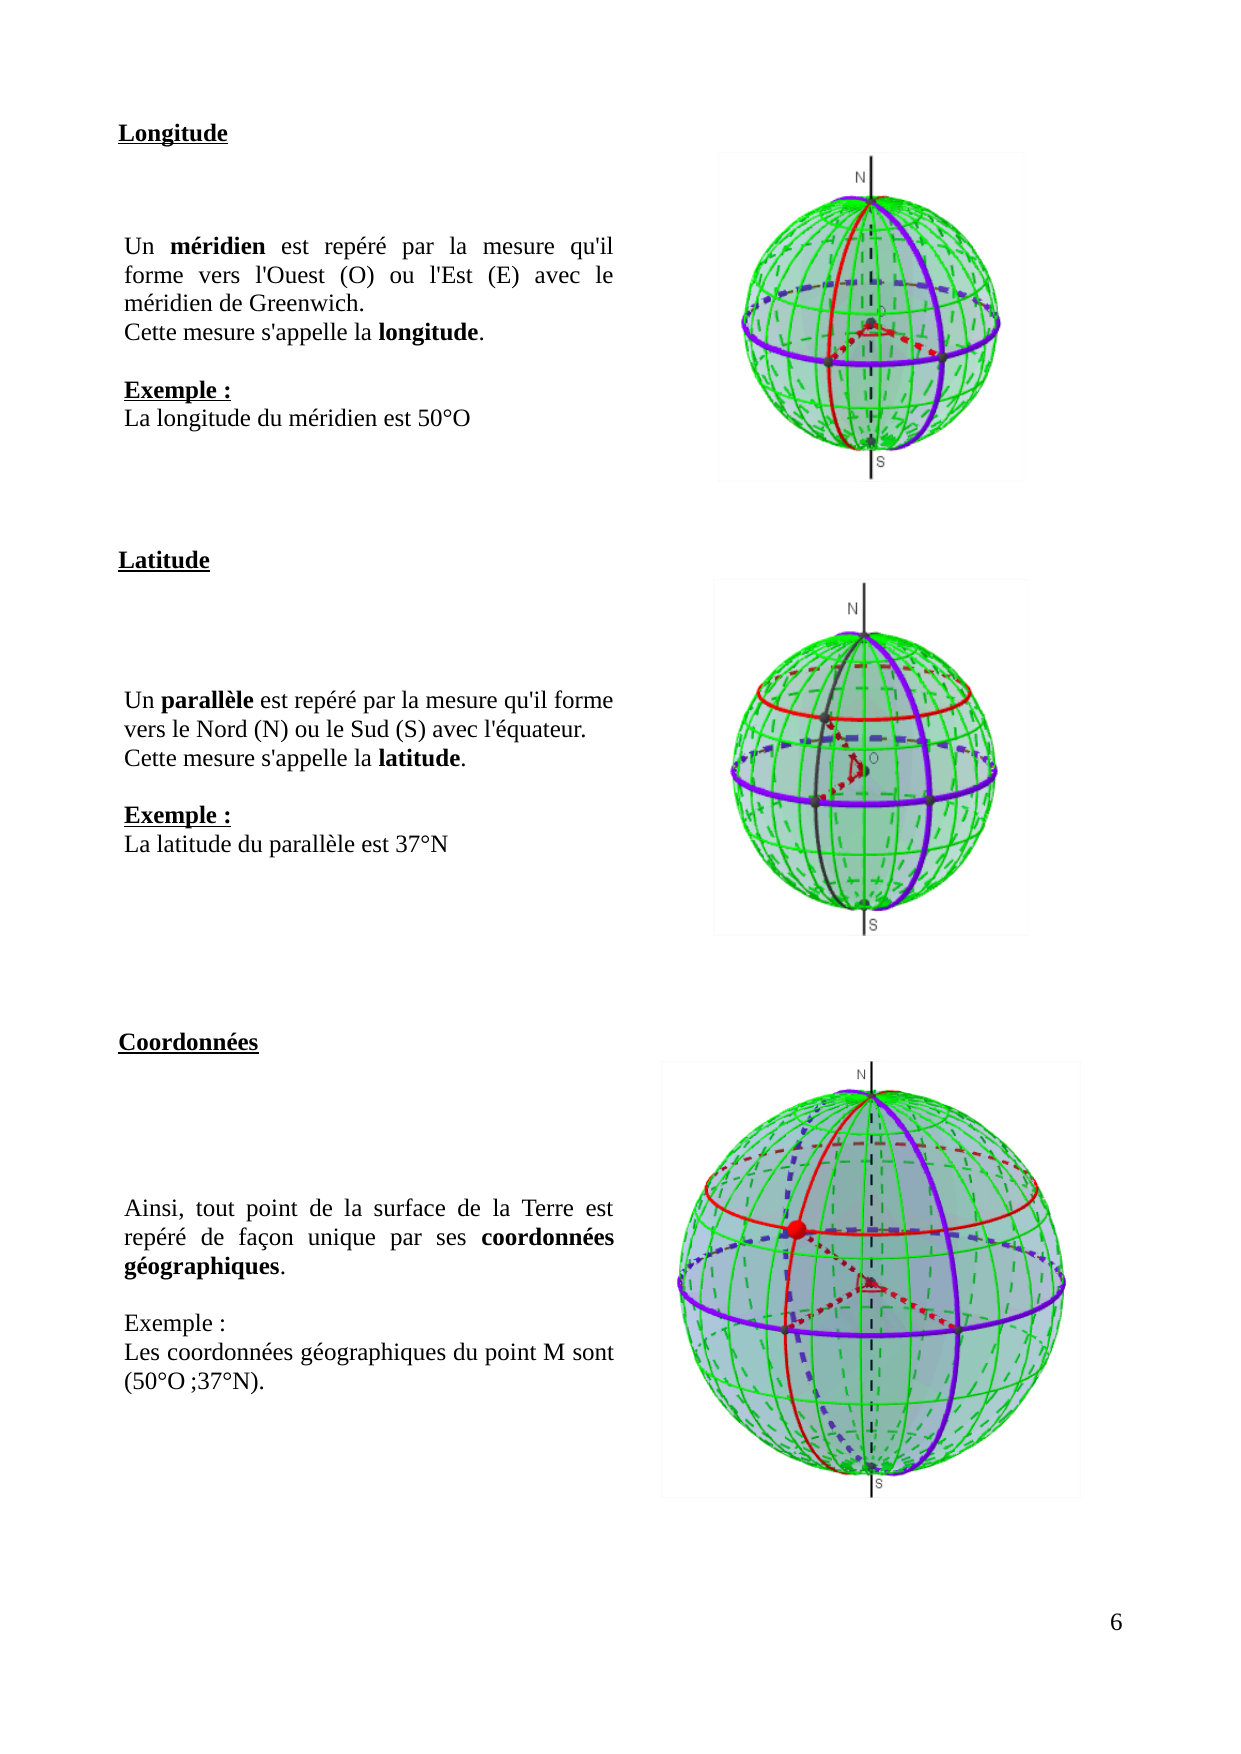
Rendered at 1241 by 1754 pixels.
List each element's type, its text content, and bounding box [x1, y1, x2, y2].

text Longitude [118, 118, 1122, 147]
text Latitude [118, 545, 1122, 574]
picture [718, 152, 1025, 482]
table_header [620, 574, 1122, 970]
table_header Un parallèle est repéré par la mesure qu'il forme vers le Nord (N) ou le Sud (S) avec l'équateur. Cette mesure s'appelle la latitude. Exemple : La latitude du parallèle est 37°N [118, 574, 620, 970]
text Coordonnées [118, 1027, 1122, 1056]
table_header Un méridien est repéré par la mesure qu'il forme vers l'Ouest (O) ou l'Est (E) avec le méridien de Greenwich. Cette mesure s'appelle la longitude. Exemple : La longitude du méridien est 50°O [118, 147, 620, 517]
table_header Ainsi, tout point de la surface de la Terre est repéré de façon unique par ses coordonnées géographiques. Exemple : Les coordonnées géographiques du point M sont (50°O ;37°N). [118, 1056, 620, 1532]
table_header [620, 1498, 1122, 1532]
table_header [620, 147, 1122, 517]
picture [713, 579, 1029, 936]
picture [661, 1061, 1081, 1498]
table_header [620, 1056, 1122, 1497]
